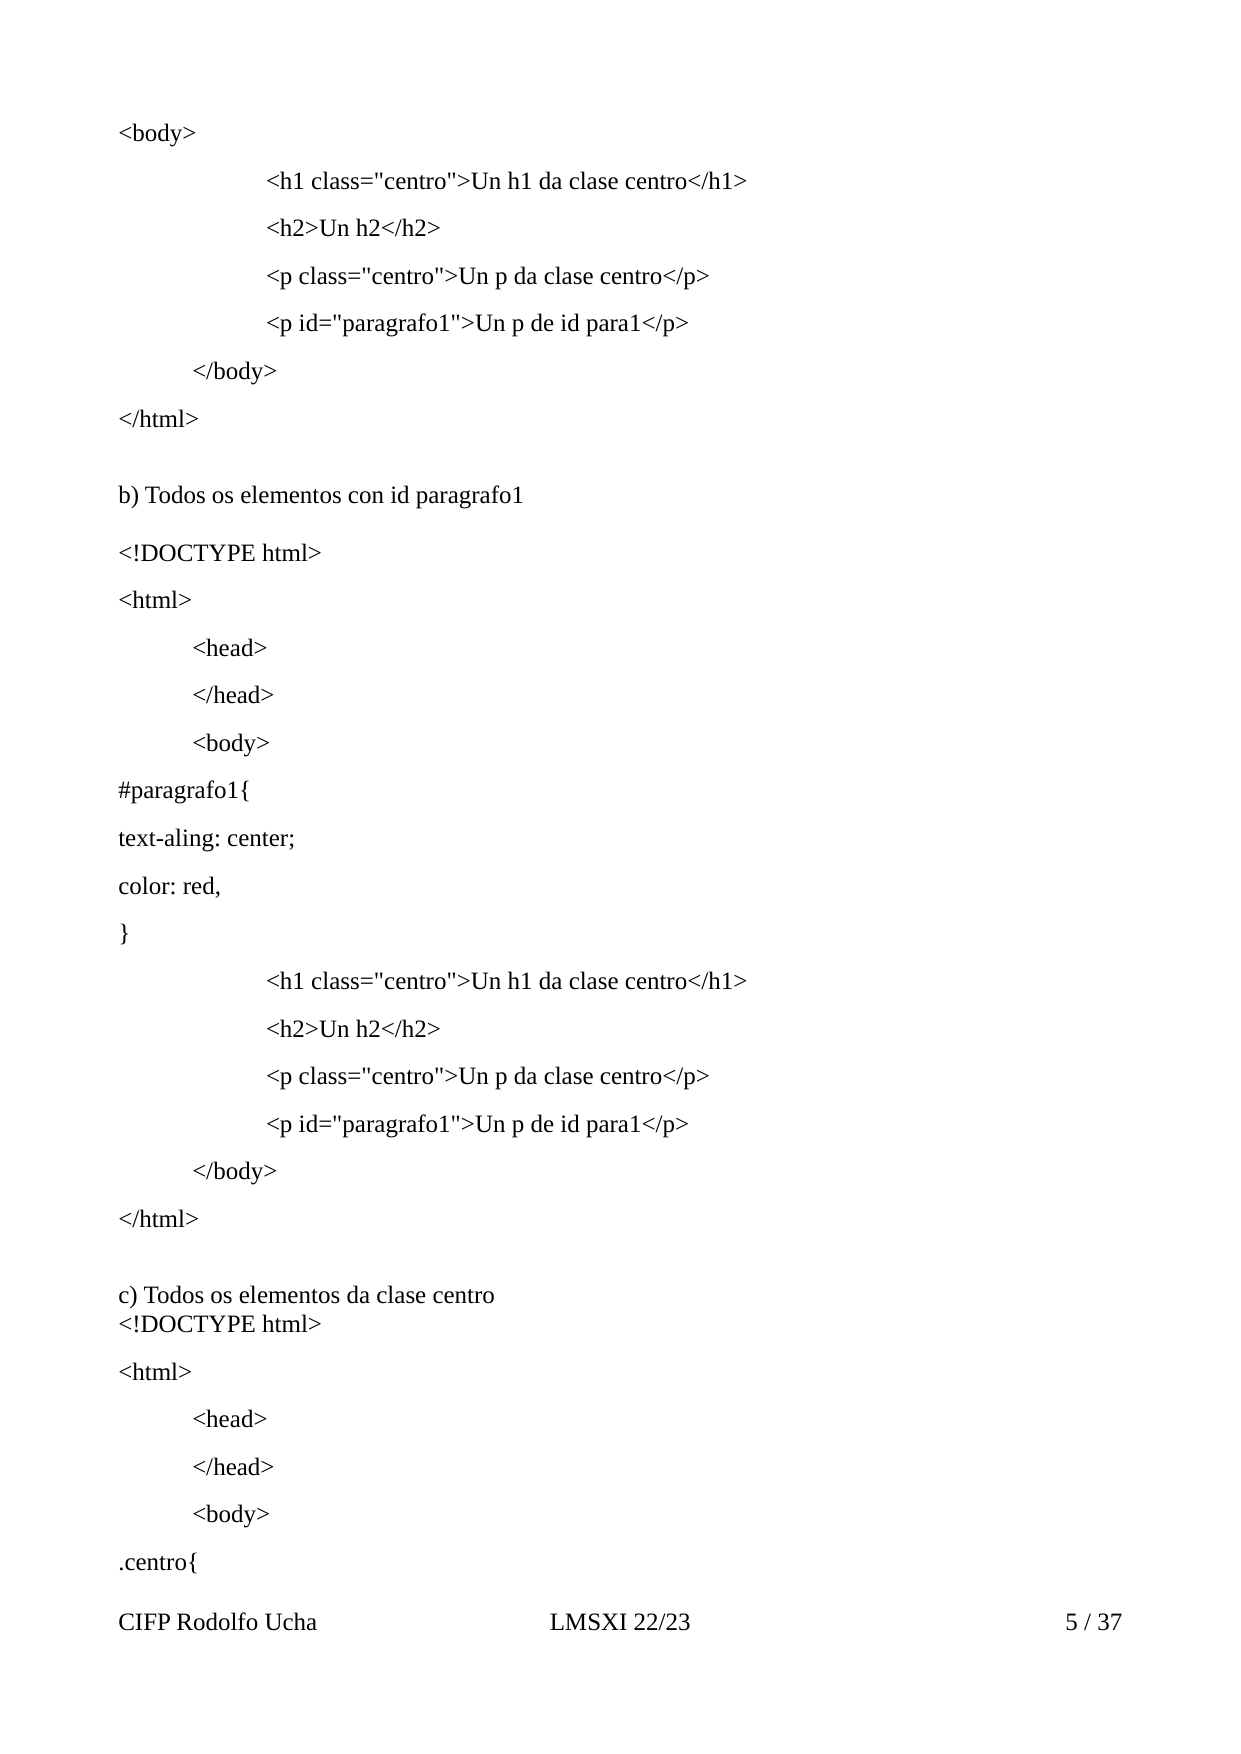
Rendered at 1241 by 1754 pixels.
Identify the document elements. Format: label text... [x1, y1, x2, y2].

text <!DOCTYPE html> [118, 1309, 1122, 1338]
text <p id="paragrafo1">Un p de id para1</p> [118, 1109, 1122, 1138]
text <p class="centro">Un p da clase centro</p> [118, 261, 1122, 290]
text <head> [118, 633, 1122, 662]
text <body> [118, 1499, 1122, 1528]
text } [118, 918, 1122, 947]
text </html> [118, 1204, 1122, 1233]
text <head> [118, 1404, 1122, 1433]
text <h2>Un h2</h2> [118, 213, 1122, 242]
text .centro{ [118, 1547, 1122, 1576]
text #paragrafo1{ [118, 776, 1122, 804]
text <html> [118, 1357, 1122, 1386]
text <p id="paragrafo1">Un p de id para1</p> [118, 308, 1122, 337]
text <h1 class="centro">Un h1 da clase centro</h1> [118, 166, 1122, 194]
text <body> [118, 118, 1122, 147]
text <body> [118, 728, 1122, 757]
text <h1 class="centro">Un h1 da clase centro</h1> [118, 966, 1122, 995]
text <html> [118, 585, 1122, 614]
text </body> [118, 356, 1122, 385]
text text-aling: center; [118, 823, 1122, 852]
text <h2>Un h2</h2> [118, 1014, 1122, 1042]
text </body> [118, 1156, 1122, 1185]
text c) Todos os elementos da clase centro [118, 1280, 1122, 1309]
text </head> [118, 1452, 1122, 1481]
text </head> [118, 680, 1122, 709]
text <!DOCTYPE html> [118, 538, 1122, 566]
text b) Todos os elementos con id paragrafo1 [118, 480, 1122, 509]
text <p class="centro">Un p da clase centro</p> [118, 1061, 1122, 1090]
text </html> [118, 404, 1122, 432]
text color: red, [118, 871, 1122, 899]
